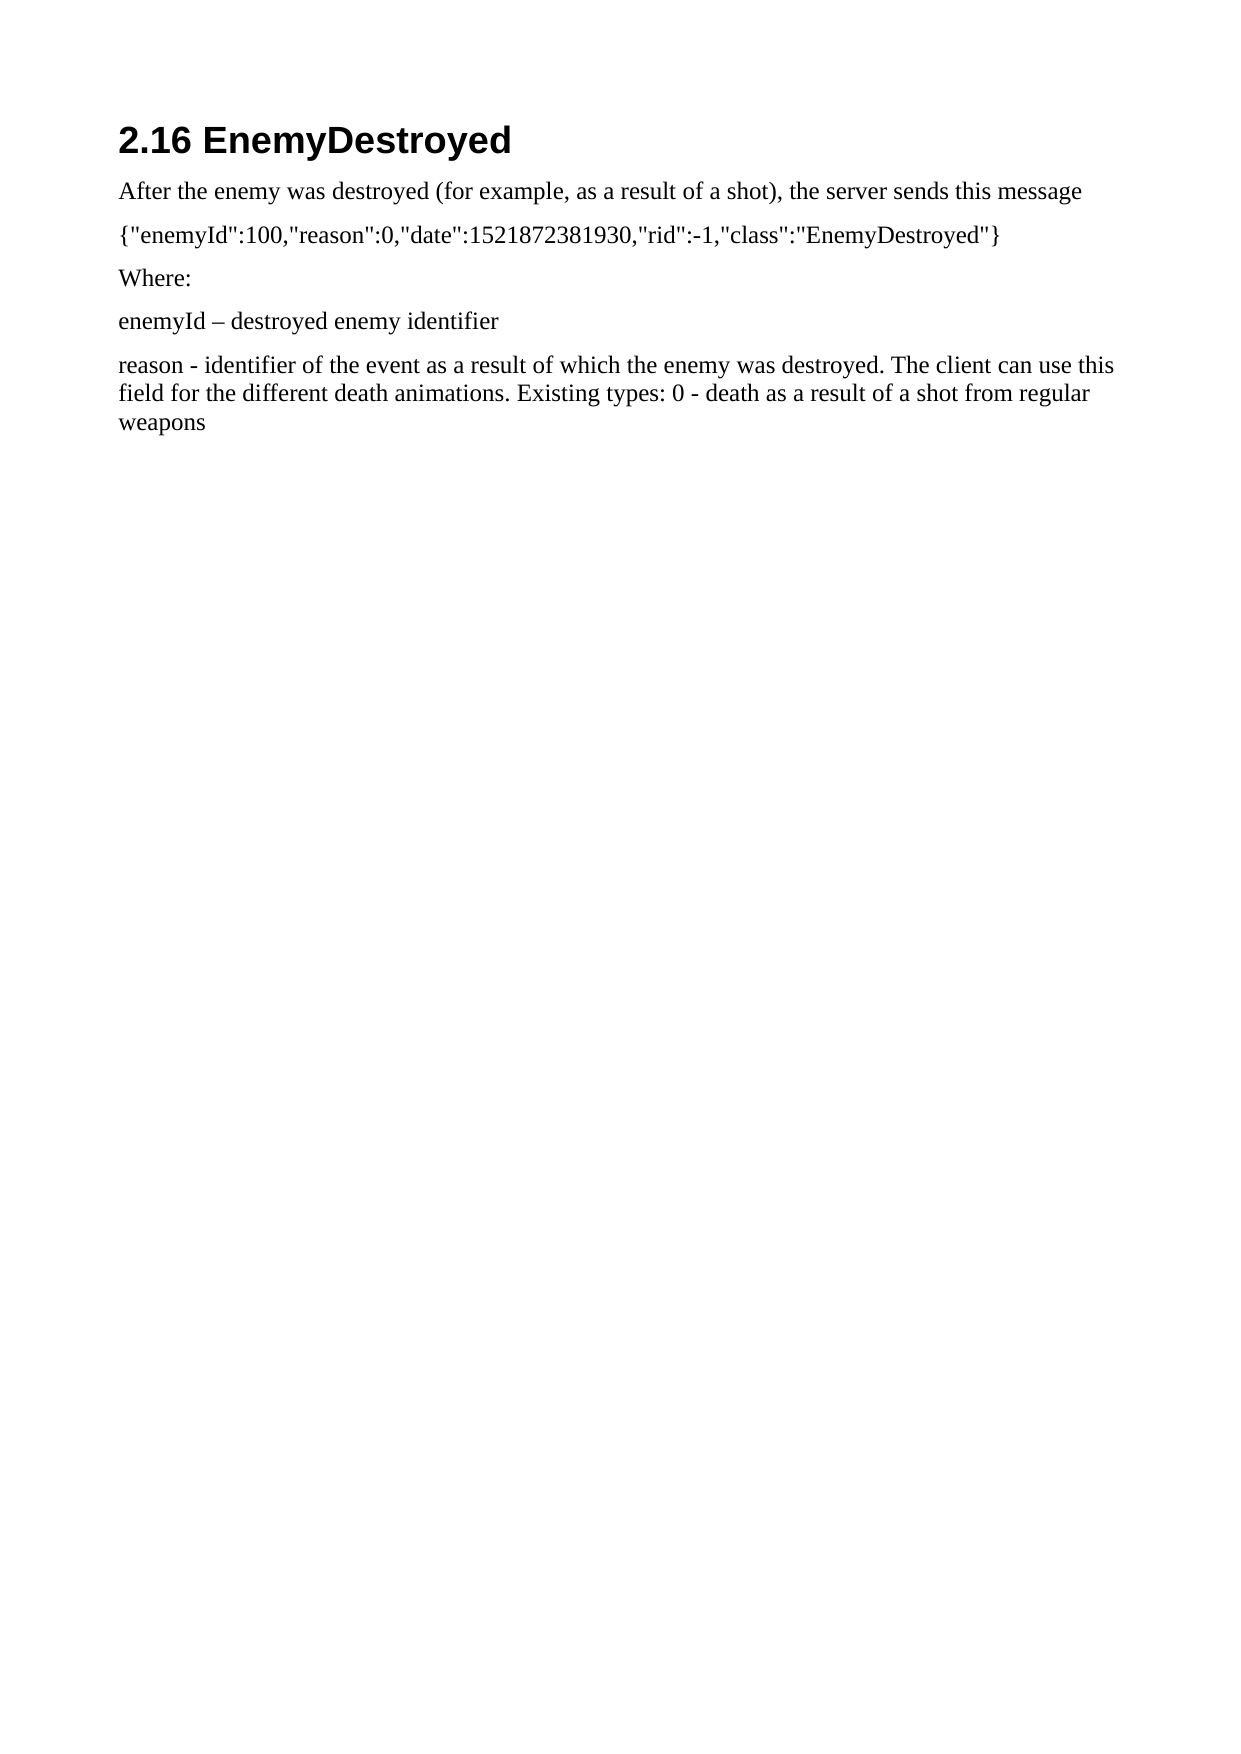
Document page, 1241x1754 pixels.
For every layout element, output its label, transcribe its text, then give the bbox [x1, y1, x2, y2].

text {"enemyId":100,"reason":0,"date":1521872381930,"rid":-1,"class":"EnemyDestroyed"} [118, 220, 1122, 248]
text reason - identifier of the event as a result of which the enemy was destroyed. The client can use this field for the different death animations. Existing types: 0 - death as a result of a shot from regular weapons [118, 350, 1122, 436]
subtitle 2.16 EnemyDestroyed [118, 118, 1122, 162]
text After the enemy was destroyed (for example, as a result of a shot), the server sends this message [118, 176, 1122, 205]
text Where: [118, 263, 1122, 292]
text enemyId – destroyed enemy identifier [118, 306, 1122, 335]
